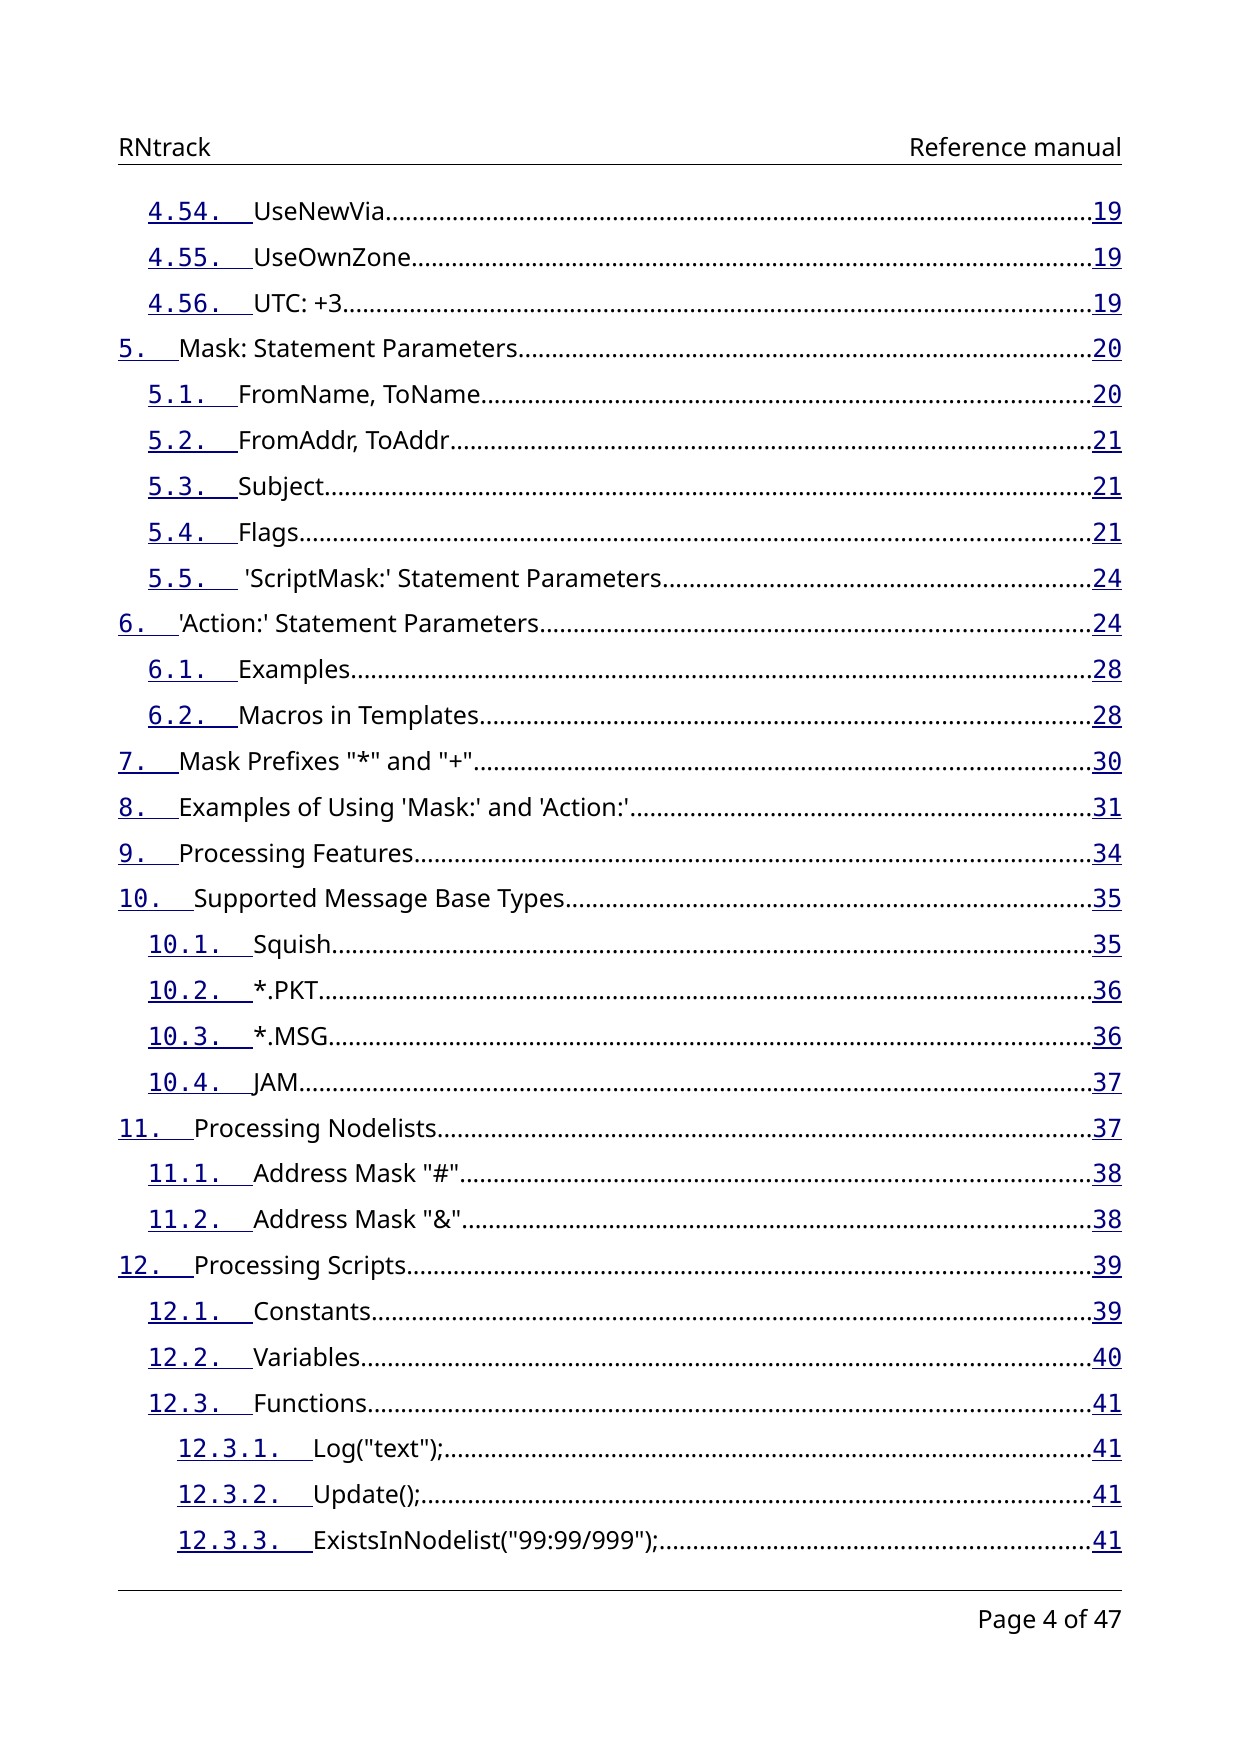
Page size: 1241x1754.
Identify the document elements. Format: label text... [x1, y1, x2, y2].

text 5.1. FromName, ToName 20 [148, 377, 1122, 411]
text 8. Examples of Using 'Mask:' and 'Action:' 31 [118, 789, 1122, 823]
text 12. Processing Scripts 39 [118, 1248, 1122, 1282]
text 5.2. FromAddr, ToAddr 21 [148, 423, 1122, 457]
text 6.1. Examples 28 [148, 652, 1122, 686]
text 9. Processing Features 34 [118, 835, 1122, 869]
text 10.3. *.MSG 36 [148, 1018, 1122, 1053]
text 12.1. Constants 39 [148, 1293, 1122, 1328]
text 12.2. Variables 40 [148, 1339, 1122, 1373]
text 6. 'Action:' Statement Parameters 24 [118, 606, 1122, 640]
text 5.5. 'ScriptMask:' Statement Parameters 24 [148, 560, 1122, 594]
text 10.1. Squish 35 [148, 927, 1122, 961]
text 10.4. JAM 37 [148, 1064, 1122, 1098]
text 5.4. Flags 21 [148, 514, 1122, 548]
text 6.2. Macros in Templates 28 [148, 698, 1122, 732]
text 4.56. UTC: +3 19 [148, 285, 1122, 319]
text 10.2. *.PKT 36 [148, 973, 1122, 1007]
text 12.3.1. Log("text"); 41 [177, 1431, 1122, 1465]
text 12.3.3. ExistsInNodelist("99:99/999"); 41 [177, 1523, 1122, 1557]
text 11.1. Address Mask "#" 38 [148, 1156, 1122, 1190]
text 11.2. Address Mask "&" 38 [148, 1202, 1122, 1236]
text 11. Processing Nodelists 37 [118, 1110, 1122, 1144]
text 5.3. Subject 21 [148, 468, 1122, 503]
text 4.54. UseNewVia 19 [148, 193, 1122, 228]
text 7. Mask Prefixes "*" and "+" 30 [118, 743, 1122, 778]
text 4.55. UseOwnZone 19 [148, 239, 1122, 273]
text 10. Supported Message Base Types 35 [118, 881, 1122, 915]
text 12.3.2. Update(); 41 [177, 1477, 1122, 1511]
text 5. Mask: Statement Parameters 20 [118, 331, 1122, 365]
text 12.3. Functions 41 [148, 1385, 1122, 1419]
